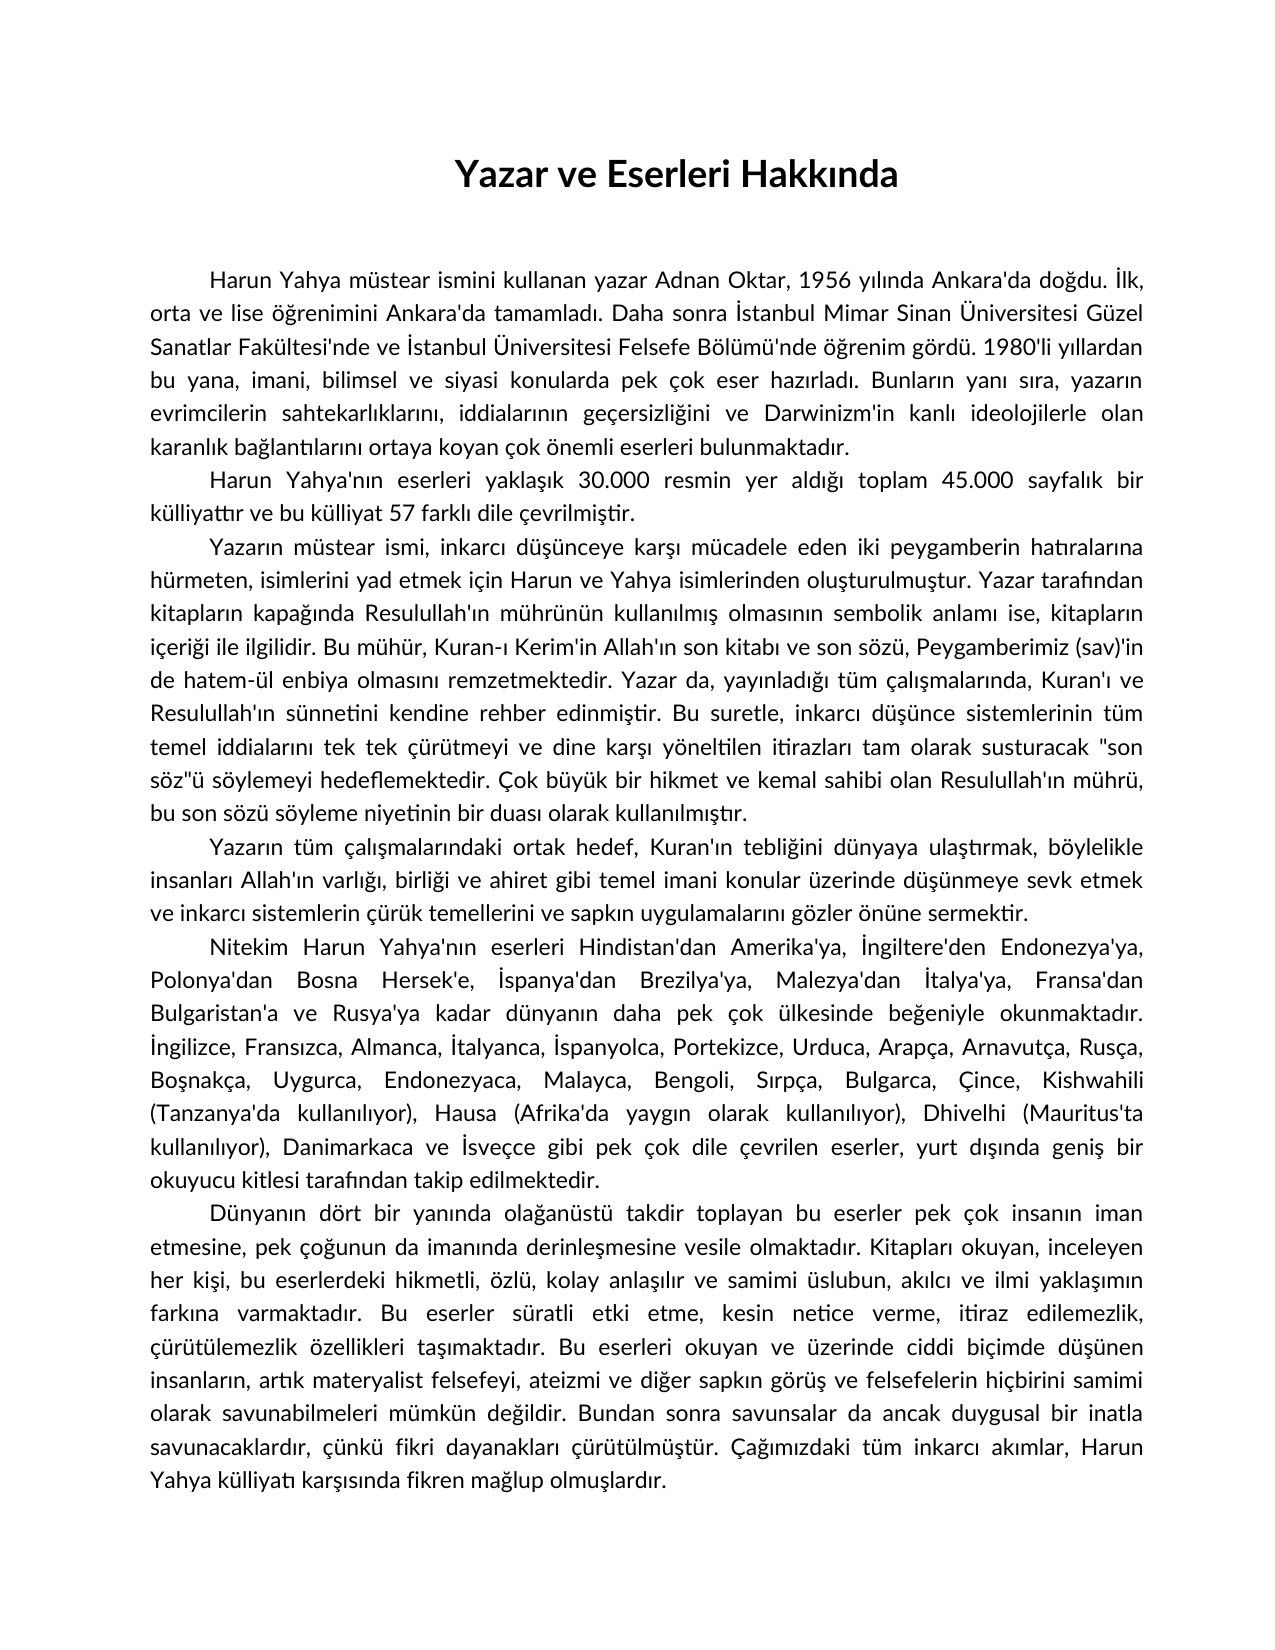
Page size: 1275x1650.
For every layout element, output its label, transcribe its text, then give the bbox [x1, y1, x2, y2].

text Yazarın müstear ismi, inkarcı düşünceye karşı mücadele eden iki peygamberin hatıralarına hürmeten, isimlerini yad etmek için Harun ve Yahya isimlerinden oluşturulmuştur. Yazar tarafından kitapların kapağında Resulullah'ın mührünün kullanılmış olmasının sembolik anlamı ise, kitapların içeriği ile ilgilidir. Bu mühür, Kuran-ı Kerim'in Allah'ın son kitabı ve son sözü, Peygamberimiz (sav)'in de hatem-ül enbiya olmasını remzetmektedir. Yazar da, yayınladığı tüm çalışmalarında, Kuran'ı ve Resulullah'ın sünnetini kendine rehber edinmiştir. Bu suretle, inkarcı düşünce sistemlerinin tüm temel iddialarını tek tek çürütmeyi ve dine karşı yöneltilen itirazları tam olarak susturacak "son söz"ü söylemeyi hedeflemektedir. Çok büyük bir hikmet ve kemal sahibi olan Resulullah'ın mührü, bu son sözü söyleme niyetinin bir duası olarak kullanılmıştır. [150, 528, 1145, 828]
text Nitekim Harun Yahya'nın eserleri Hindistan'dan Amerika'ya, İngiltere'den Endonezya'ya, Polonya'dan Bosna Hersek'e, İspanya'dan Brezilya'ya, Malezya'dan İtalya'ya, Fransa'dan Bulgaristan'a ve Rusya'ya kadar dünyanın daha pek çok ülkesinde beğeniyle okunmaktadır. İngilizce, Fransızca, Almanca, İtalyanca, İspanyolca, Portekizce, Urduca, Arapça, Arnavutça, Rusça, Boşnakça, Uygurca, Endonezyaca, Malayca, Bengoli, Sırpça, Bulgarca, Çince, Kishwahili (Tanzanya'da kullanılıyor), Hausa (Afrika'da yaygın olarak kullanılıyor), Dhivelhi (Mauritus'ta kullanılıyor), Danimarkaca ve İsveçce gibi pek çok dile çevrilen eserler, yurt dışında geniş bir okuyucu kitlesi tarafından takip edilmektedir. [150, 928, 1145, 1195]
text Harun Yahya'nın eserleri yaklaşık 30.000 resmin yer aldığı toplam 45.000 sayfalık bir külliyattır ve bu külliyat 57 farklı dile çevrilmiştir. [150, 462, 1145, 528]
text Dünyanın dört bir yanında olağanüstü takdir toplayan bu eserler pek çok insanın iman etmesine, pek çoğunun da imanında derinleşmesine vesile olmaktadır. Kitapları okuyan, inceleyen her kişi, bu eserlerdeki hikmetli, özlü, kolay anlaşılır ve samimi üslubun, akılcı ve ilmi yaklaşımın farkına varmaktadır. Bu eserler süratli etki etme, kesin netice verme, itiraz edilemezlik, çürütülemezlik özellikleri taşımaktadır. Bu eserleri okuyan ve üzerinde ciddi biçimde düşünen insanların, artık materyalist felsefeyi, ateizmi ve diğer sapkın görüş ve felsefelerin hiçbirini samimi olarak savunabilmeleri mümkün değildir. Bundan sonra savunsalar da ancak duygusal bir inatla savunacaklardır, çünkü fikri dayanakları çürütülmüştür. Çağımızdaki tüm inkarcı akımlar, Harun Yahya külliyatı karşısında fikren mağlup olmuşlardır. [150, 1195, 1145, 1495]
text Yazar ve Eserleri Hakkında [150, 150, 1145, 195]
text Harun Yahya müstear ismini kullanan yazar Adnan Oktar, 1956 yılında Ankara'da doğdu. İlk, orta ve lise öğrenimini Ankara'da tamamladı. Daha sonra İstanbul Mimar Sinan Üniversitesi Güzel Sanatlar Fakültesi'nde ve İstanbul Üniversitesi Felsefe Bölümü'nde öğrenim gördü. 1980'li yıllardan bu yana, imani, bilimsel ve siyasi konularda pek çok eser hazırladı. Bunların yanı sıra, yazarın evrimcilerin sahtekarlıklarını, iddialarının geçersizliğini ve Darwinizm'in kanlı ideolojilerle olan karanlık bağlantılarını ortaya koyan çok önemli eserleri bulunmaktadır. [150, 262, 1145, 462]
text Yazarın tüm çalışmalarındaki ortak hedef, Kuran'ın tebliğini dünyaya ulaştırmak, böylelikle insanları Allah'ın varlığı, birliği ve ahiret gibi temel imani konular üzerinde düşünmeye sevk etmek ve inkarcı sistemlerin çürük temellerini ve sapkın uygulamalarını gözler önüne sermektir. [150, 828, 1145, 928]
